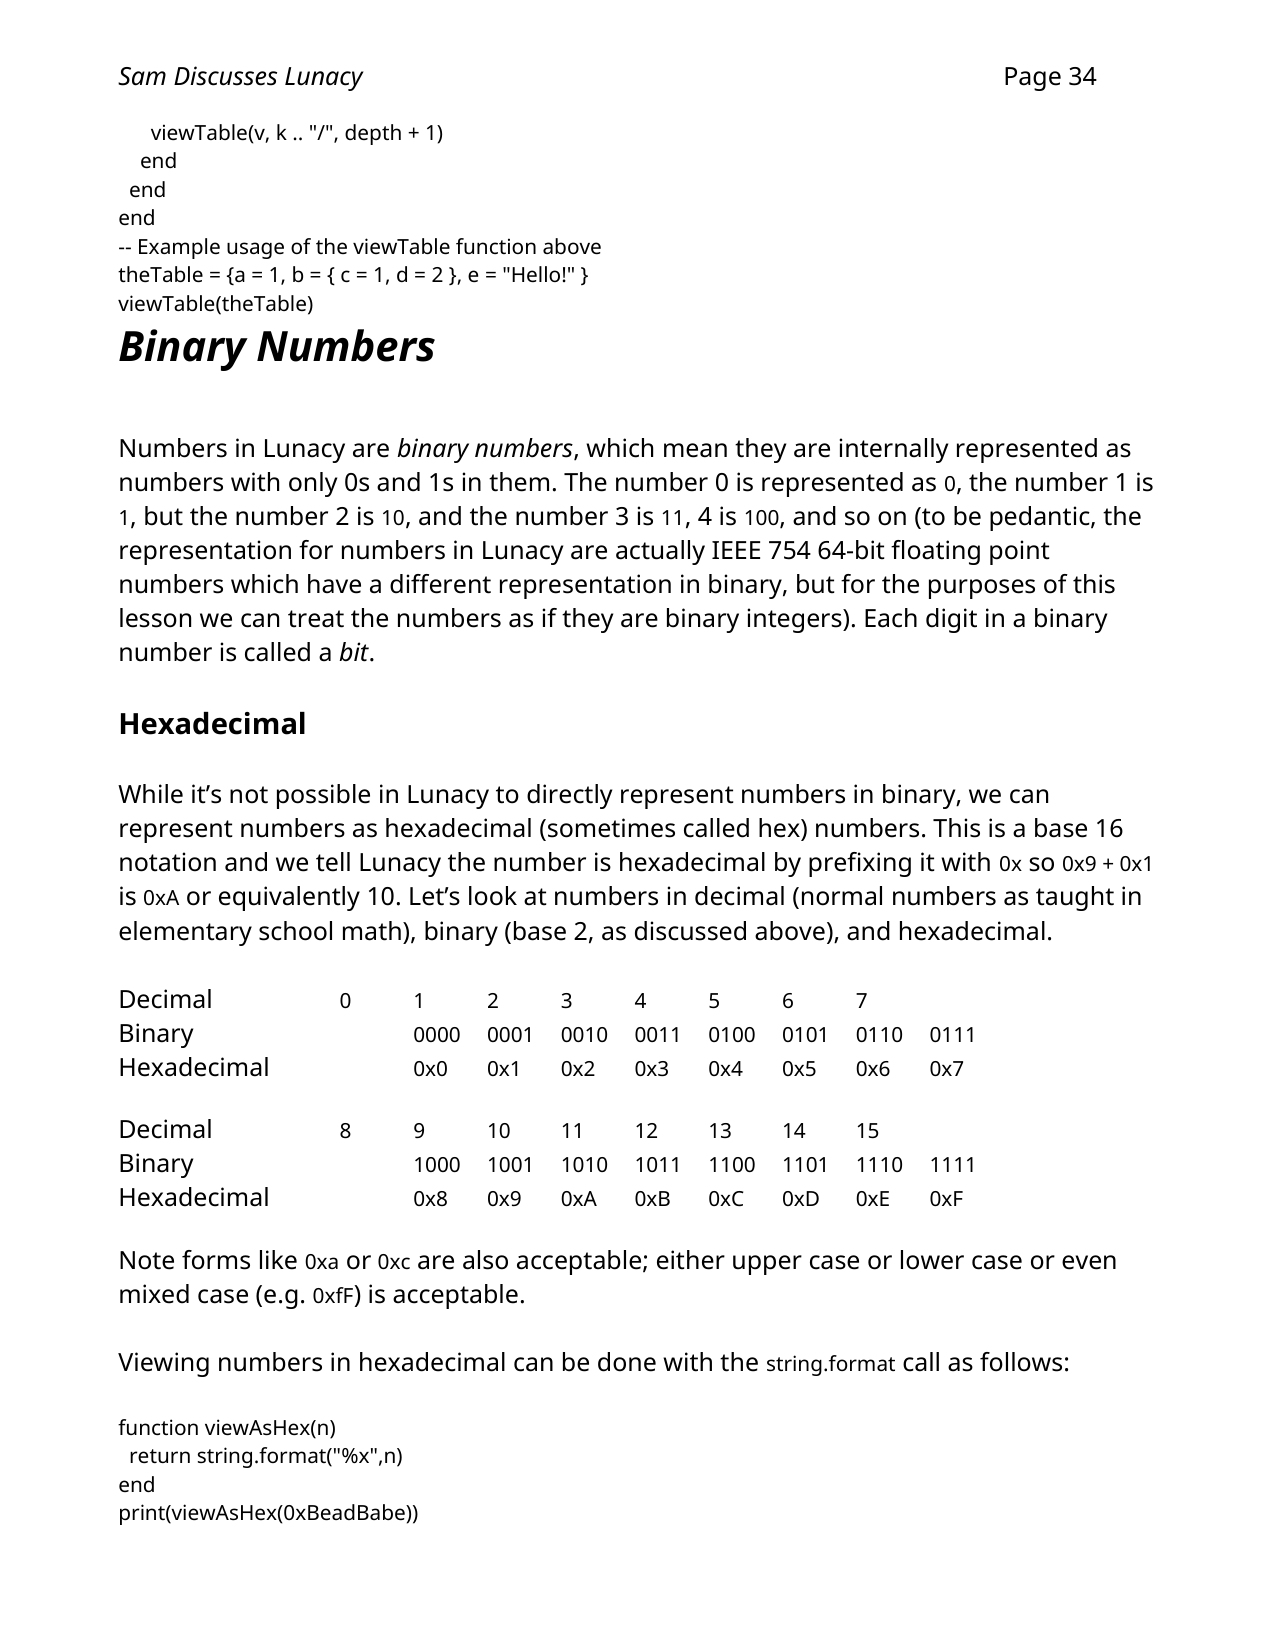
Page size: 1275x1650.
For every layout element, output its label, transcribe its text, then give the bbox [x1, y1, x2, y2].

text end [118, 203, 1157, 232]
text Hexadecimal 0x8 0x9 0xA 0xB 0xC 0xD 0xE 0xF [118, 1180, 1157, 1214]
text Hexadecimal [118, 703, 1157, 743]
text Decimal 0 1 2 3 4 5 6 7 [118, 981, 1157, 1015]
text function viewAsHex(n) [118, 1413, 1157, 1441]
text Viewing numbers in hexadecimal can be done with the string.format call as follows: [118, 1345, 1157, 1379]
text theTable = {a = 1, b = { c = 1, d = 2 }, e = "Hello!" } [118, 260, 1157, 289]
text Numbers in Lunacy are binary numbers, which mean they are internally represented as numbers with only 0s and 1s in them. The number 0 is represented as 0, the number 1 is 1, but the number 2 is 10, and the number 3 is 11, 4 is 100, and so on (to be pedantic, the representation for numbers in Lunacy are actually IEEE 754 64-bit floating point numbers which have a different representation in binary, but for the purposes of this lesson we can treat the numbers as if they are binary integers). Each digit in a binary number is called a bit. [118, 431, 1157, 669]
text Binary 1000 1001 1010 1011 1100 1101 1110 1111 [118, 1146, 1157, 1180]
text return string.format("%x",n) [118, 1441, 1157, 1470]
text viewTable(v, k .. "/", depth + 1) [118, 118, 1157, 146]
text end [118, 146, 1157, 175]
text Decimal 8 9 10 11 12 13 14 15 [118, 1112, 1157, 1146]
text Hexadecimal 0x0 0x1 0x2 0x3 0x4 0x5 0x6 0x7 [118, 1049, 1157, 1083]
text end [118, 1470, 1157, 1498]
text -- Example usage of the viewTable function above [118, 232, 1157, 260]
text viewTable(theTable) [118, 289, 1157, 317]
text print(viewAsHex(0xBeadBabe)) [118, 1498, 1157, 1527]
text Note forms like 0xa or 0xc are also acceptable; either upper case or lower case or even mixed case (e.g. 0xfF) is acceptable. [118, 1242, 1157, 1311]
text While it’s not possible in Lunacy to directly represent numbers in binary, we can represent numbers as hexadecimal (sometimes called hex) numbers. This is a base 16 notation and we tell Lunacy the number is hexadecimal by prefixing it with 0x so 0x9 + 0x1 is 0xA or equivalently 10. Let’s look at numbers in decimal (normal numbers as taught in elementary school math), binary (base 2, as discussed above), and hexadecimal. [118, 777, 1157, 947]
text end [118, 175, 1157, 203]
text Binary Numbers [118, 317, 1157, 374]
text Binary 0000 0001 0010 0011 0100 0101 0110 0111 [118, 1015, 1157, 1049]
